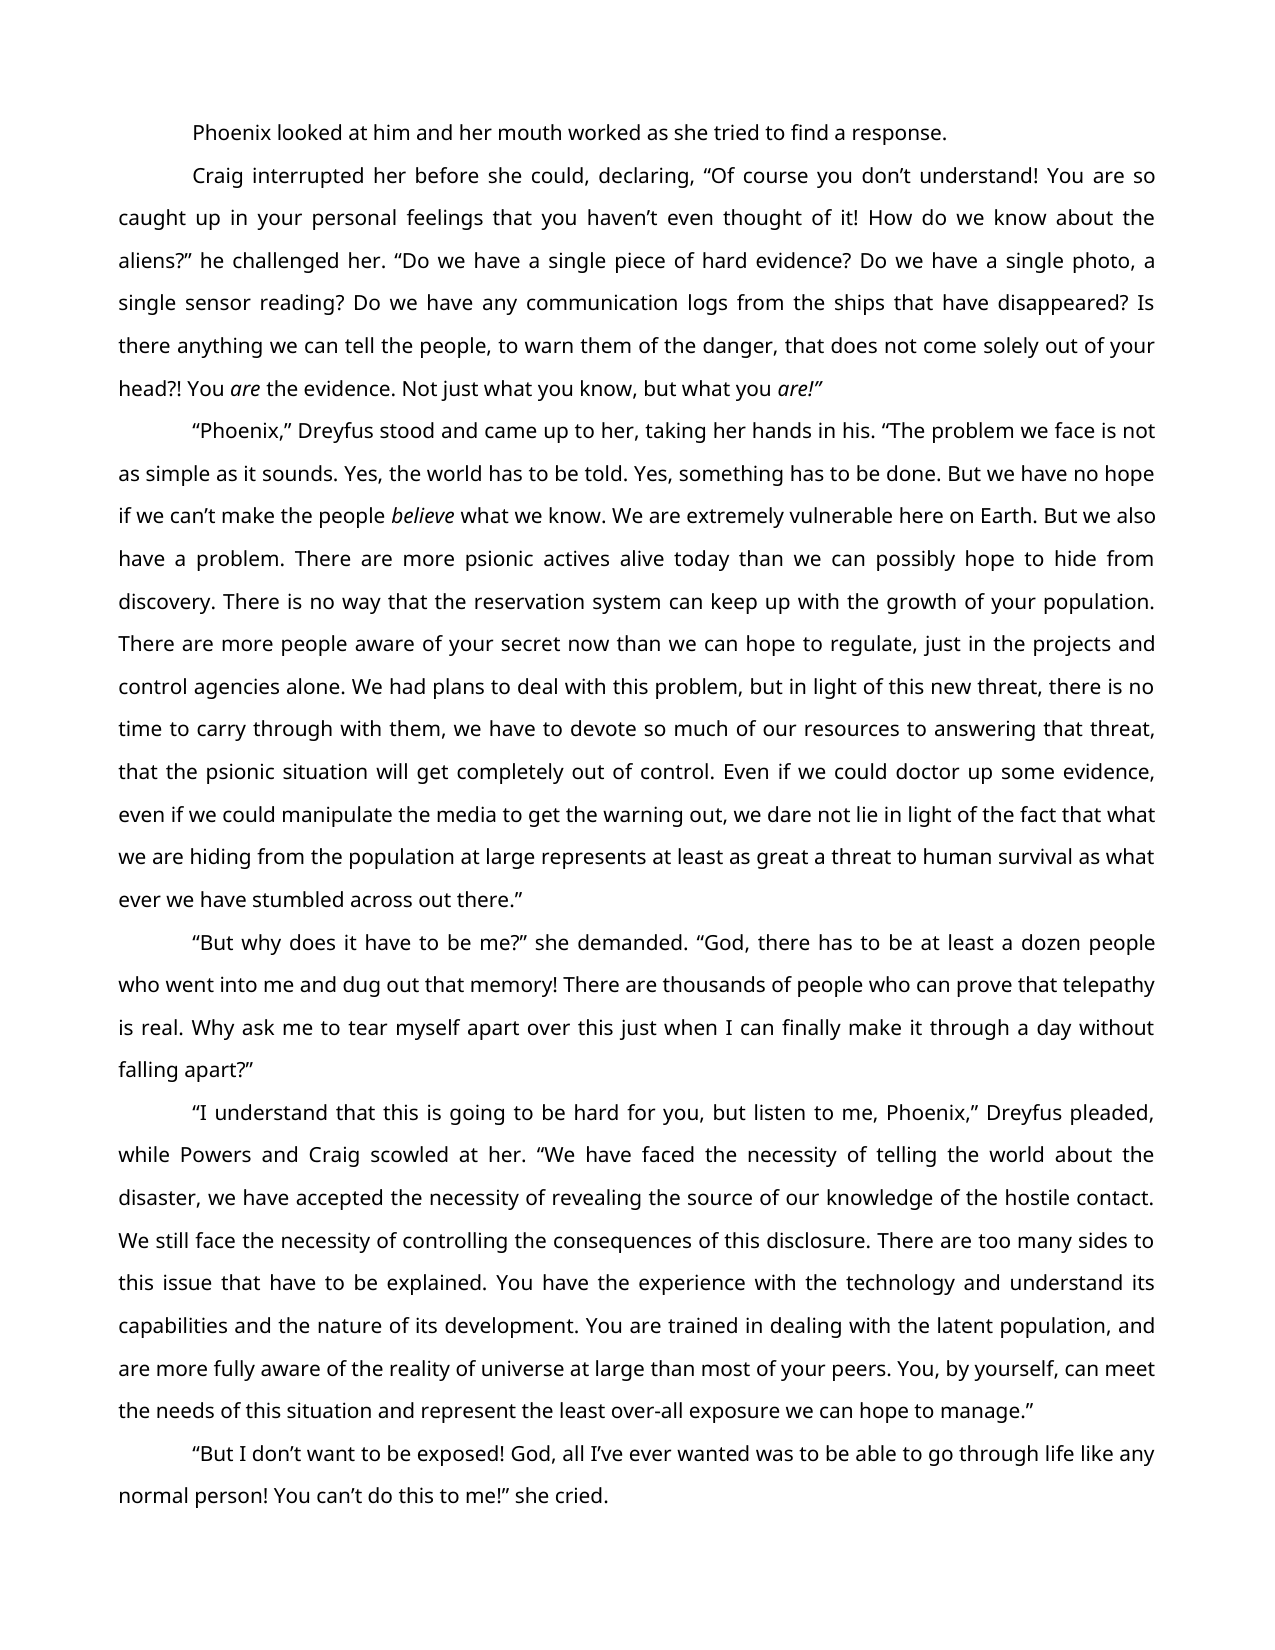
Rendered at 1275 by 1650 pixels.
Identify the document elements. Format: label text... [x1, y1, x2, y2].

text “I understand that this is going to be hard for you, but listen to me, Phoenix,” Dreyfus pleaded, while Powers and Craig scowled at her. “We have faced the necessity of telling the world about the disaster, we have accepted the necessity of revealing the source of our knowledge of the hostile contact. We still face the necessity of controlling the consequences of this disclosure. There are too many sides to this issue that have to be explained. You have the experience with the technology and understand its capabilities and the nature of its development. You are trained in dealing with the latent population, and are more fully aware of the reality of universe at large than most of your peers. You, by yourself, can meet the needs of this situation and represent the least over-all exposure we can hope to manage.” [118, 1098, 1157, 1425]
text “But why does it have to be me?” she demanded. “God, there has to be at least a dozen people who went into me and dug out that memory! There are thousands of people who can prove that telepathy is real. Why ask me to tear myself apart over this just when I can finally make it through a day without falling apart?” [118, 928, 1157, 1084]
text Phoenix looked at him and her mouth worked as she tried to find a response. [118, 118, 1157, 147]
text “But I don’t want to be exposed! God, all I’ve ever wanted was to be able to go through life like any normal person! You can’t do this to me!” she cried. [118, 1439, 1157, 1510]
text Craig interrupted her before she could, declaring, “Of course you don’t understand! You are so caught up in your personal feelings that you haven’t even thought of it! How do we know about the aliens?” he challenged her. “Do we have a single piece of hard evidence? Do we have a single photo, a single sensor reading? Do we have any communication logs from the ships that have disappeared? Is there anything we can tell the people, to warn them of the danger, that does not come solely out of your head?! You are the evidence. Not just what you know, but what you are!” [118, 161, 1157, 402]
text “Phoenix,” Dreyfus stood and came up to her, taking her hands in his. “The problem we face is not as simple as it sounds. Yes, the world has to be told. Yes, something has to be done. But we have no hope if we can’t make the people believe what we know. We are extremely vulnerable here on Earth. But we also have a problem. There are more psionic actives alive today than we can possibly hope to hide from discovery. There is no way that the reservation system can keep up with the growth of your population. There are more people aware of your secret now than we can hope to regulate, just in the projects and control agencies alone. We had plans to deal with this problem, but in light of this new threat, there is no time to carry through with them, we have to devote so much of our resources to answering that threat, that the psionic situation will get completely out of control. Even if we could doctor up some evidence, even if we could manipulate the media to get the warning out, we dare not lie in light of the fact that what we are hiding from the population at large represents at least as great a threat to human survival as what ever we have stumbled across out there.” [118, 416, 1157, 913]
